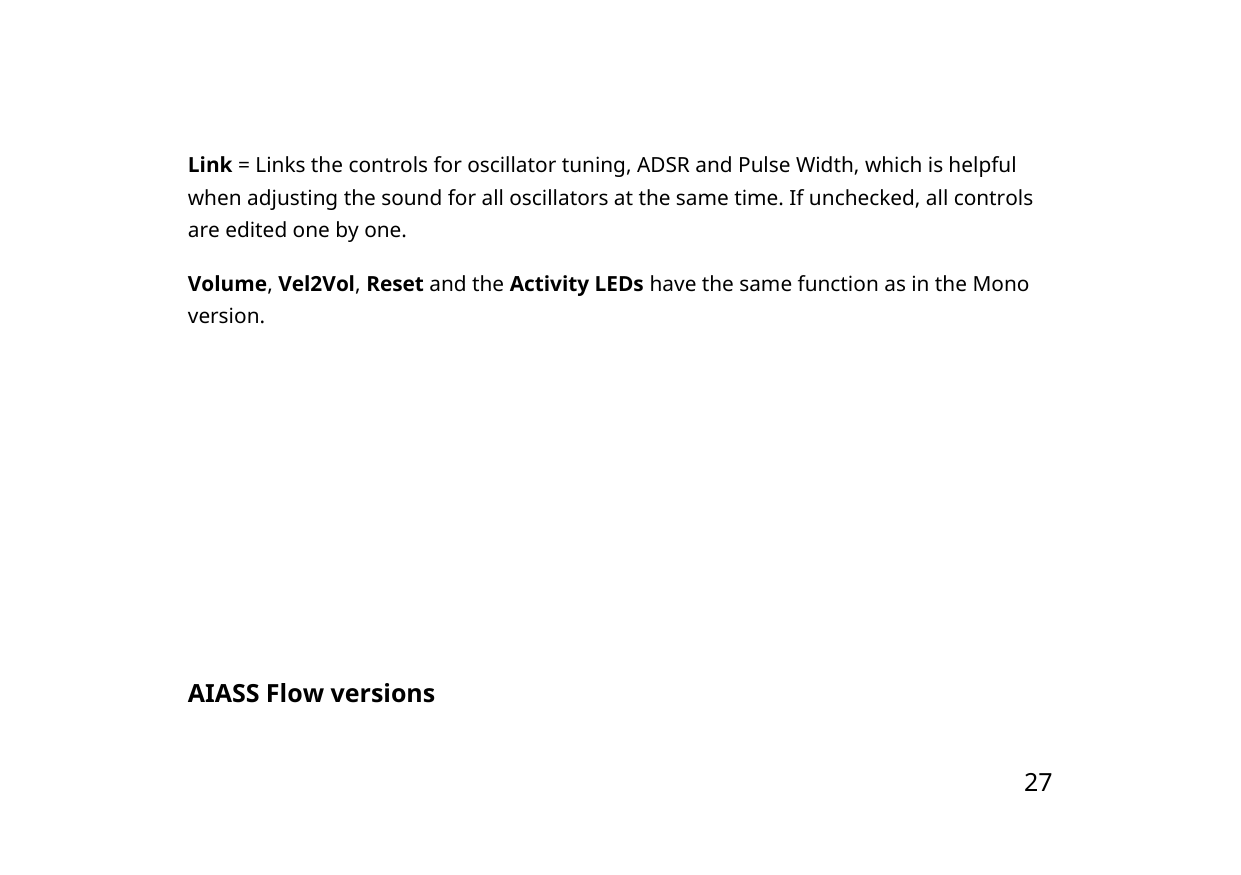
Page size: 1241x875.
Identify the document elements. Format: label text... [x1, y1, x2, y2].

text AIASS Flow versions [188, 675, 1052, 709]
text Link = Links the controls for oscillator tuning, ADSR and Pulse Width, which is helpful when adjusting the sound for all oscillators at the same time. If unchecked, all controls are edited one by one. [188, 150, 1052, 244]
text Volume, Vel2Vol, Reset and the Activity LEDs have the same function as in the Mono version. [188, 269, 1052, 330]
